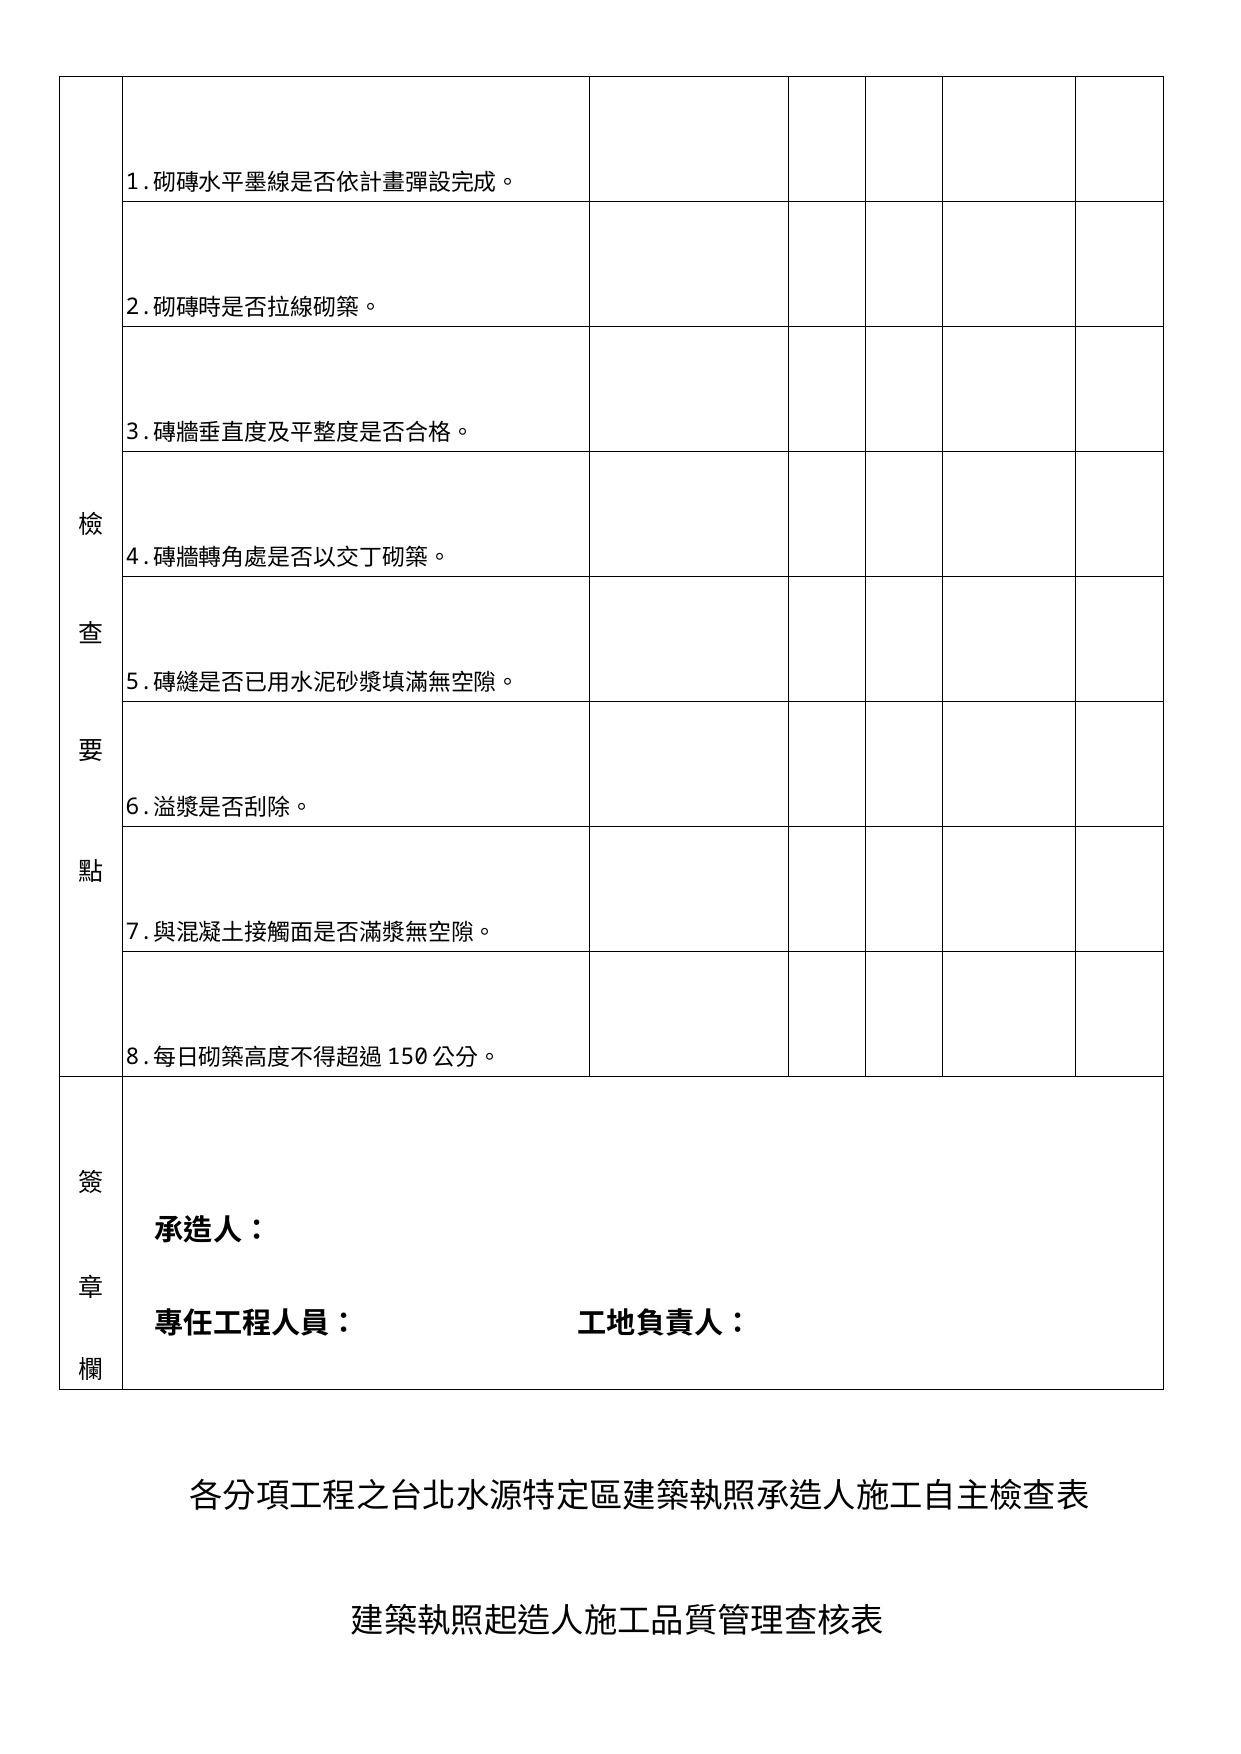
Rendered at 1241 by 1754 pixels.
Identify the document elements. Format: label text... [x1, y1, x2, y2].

table_cell [789, 702, 865, 826]
table_cell [1076, 952, 1163, 1076]
table_cell [866, 77, 942, 201]
table_cell [789, 202, 865, 326]
table_cell 簽 章 欄 [60, 1077, 122, 1389]
table_cell [866, 577, 942, 701]
table_cell [590, 827, 788, 951]
table_cell [943, 577, 1075, 701]
table_cell [590, 952, 788, 1076]
table_cell 2.砌磚時是否拉線砌築。 [123, 202, 589, 326]
table_cell [789, 327, 865, 451]
table_cell [1076, 577, 1163, 701]
table_cell [590, 452, 788, 576]
table_cell [943, 952, 1075, 1076]
table_cell 檢 查 要 點 [60, 77, 122, 1076]
table_cell [1076, 327, 1163, 451]
table_cell [943, 452, 1075, 576]
table_cell [590, 702, 788, 826]
table_cell 5.磚縫是否已用水泥砂漿填滿無空隙。 [123, 577, 589, 701]
table_cell [789, 577, 865, 701]
table_cell [866, 702, 942, 826]
table_cell [789, 452, 865, 576]
text 建築執照起造人施工品質管理查核表 [59, 1576, 1175, 1639]
table_cell [1076, 77, 1163, 201]
table_cell [789, 827, 865, 951]
text 各分項工程之台北水源特定區建築執照承造人施工自主檢查表 [103, 1451, 1175, 1514]
table_cell [866, 327, 942, 451]
table_cell 1.砌磚水平墨線是否依計畫彈設完成。 [123, 77, 589, 201]
table_cell [943, 327, 1075, 451]
table_cell 8.每日砌築高度不得超過150公分。 [123, 952, 589, 1076]
table_cell [590, 77, 788, 201]
table_cell [866, 202, 942, 326]
table_cell [866, 452, 942, 576]
table_cell [789, 77, 865, 201]
table_cell [1076, 702, 1163, 826]
table_cell [943, 827, 1075, 951]
table_cell 7.與混凝土接觸面是否滿漿無空隙。 [123, 827, 589, 951]
table_cell [1076, 202, 1163, 326]
table_cell [590, 577, 788, 701]
table_cell [590, 202, 788, 326]
table_cell [1076, 827, 1163, 951]
table_cell [1076, 452, 1163, 576]
table_cell 4.磚牆轉角處是否以交丁砌築。 [123, 452, 589, 576]
table_cell 6.溢漿是否刮除。 [123, 702, 589, 826]
table_cell 3.磚牆垂直度及平整度是否合格。 [123, 327, 589, 451]
table_cell [866, 952, 942, 1076]
table_cell 承造人： 專任工程人員： 工地負責人： [123, 1077, 1163, 1389]
table_cell [590, 327, 788, 451]
table_cell [943, 702, 1075, 826]
table_cell [943, 202, 1075, 326]
table_cell [943, 77, 1075, 201]
table_cell [866, 827, 942, 951]
table_cell [789, 952, 865, 1076]
